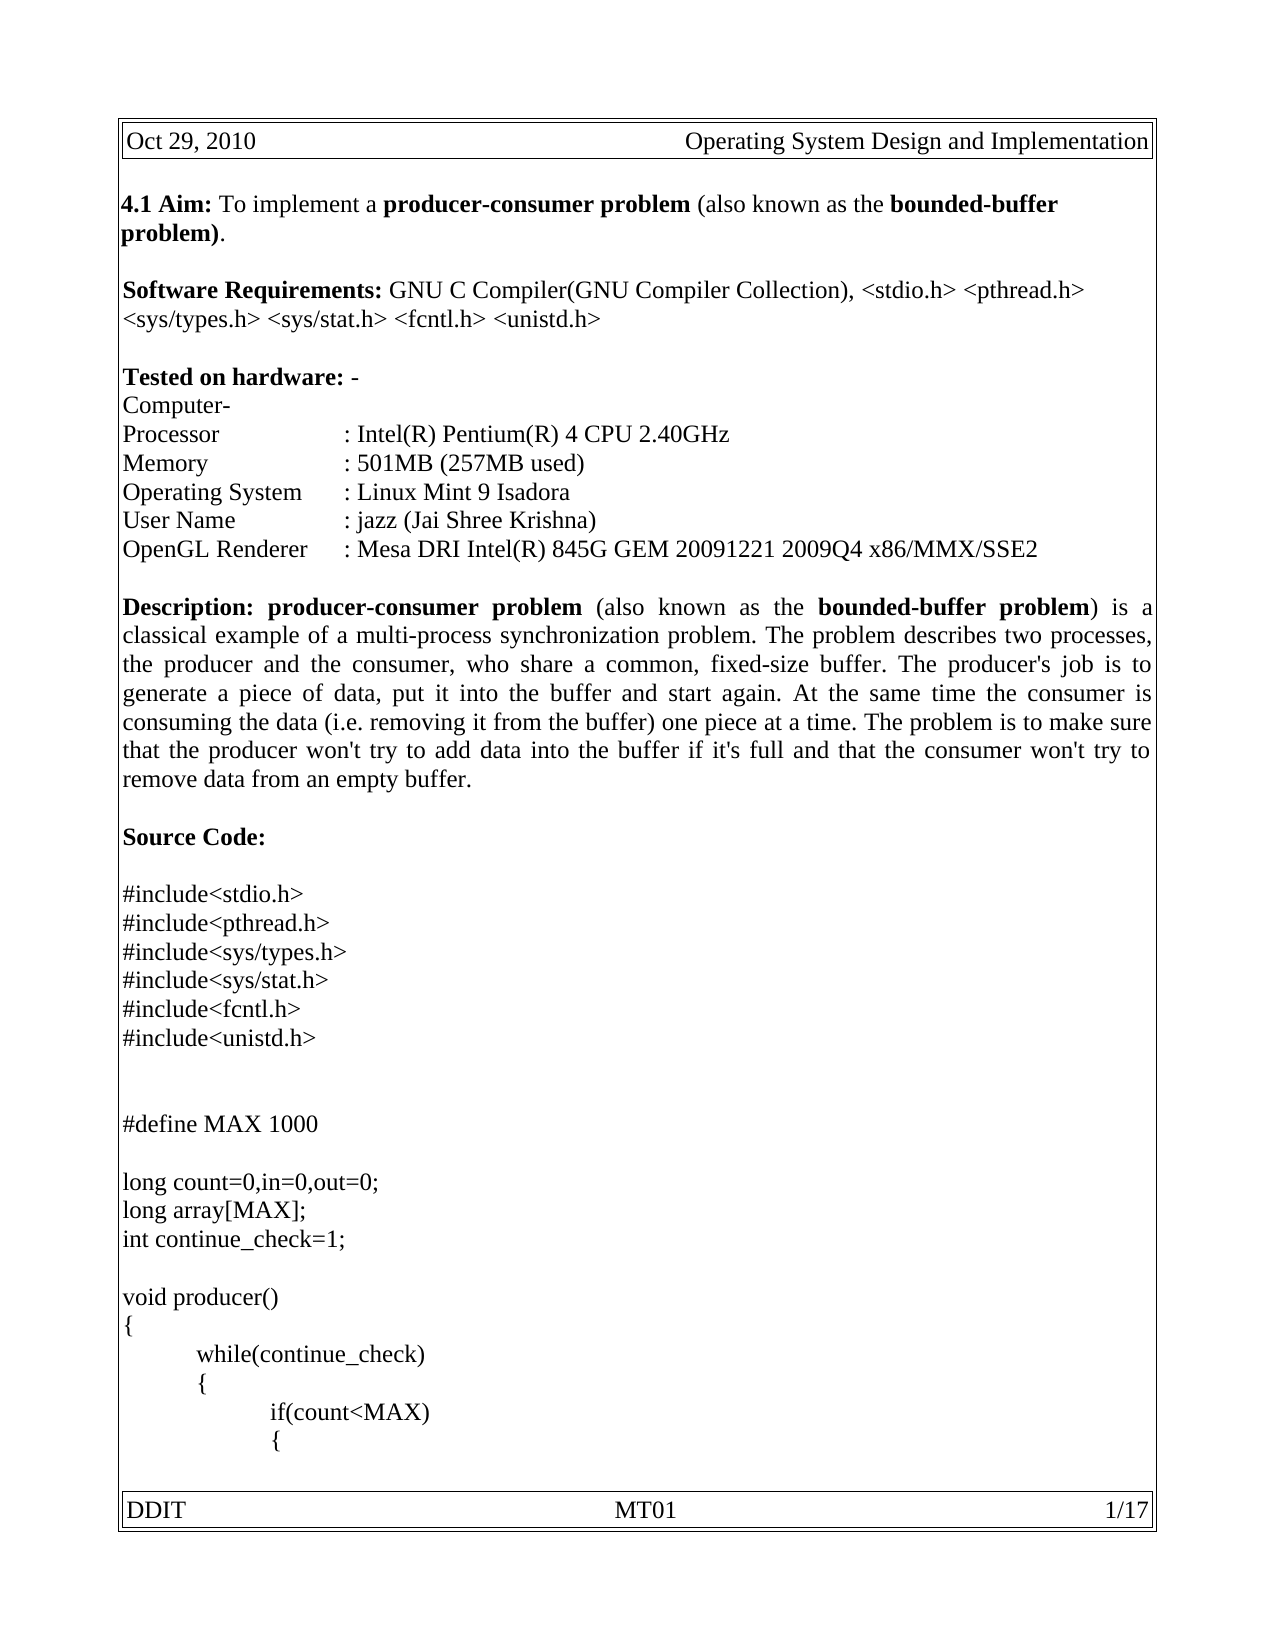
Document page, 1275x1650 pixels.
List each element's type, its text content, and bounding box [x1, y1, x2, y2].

text #include<sys/stat.h> [122, 965, 1153, 994]
text #include<fcntl.h> [122, 994, 1153, 1023]
text Description: producer-consumer problem (also known as the bounded-buffer problem) is a classical example of a multi-process synchronization problem. The problem describes two processes, the producer and the consumer, who share a common, fixed-size buffer. The producer's job is to generate a piece of data, put it into the buffer and start again. At the same time the consumer is consuming the data (i.e. removing it from the buffer) one piece at a time. The problem is to make sure that the producer won't try to add data into the buffer if it's full and that the consumer won't try to remove data from an empty buffer. [122, 592, 1153, 793]
text #define MAX 1000 [122, 1109, 1153, 1138]
text Computer- [122, 390, 1153, 419]
text Processor : Intel(R) Pentium(R) 4 CPU 2.40GHz [122, 419, 1153, 448]
list 4.1 Aim: To implement a producer-consumer problem (also known as the bounded-buffer problem). [121, 189, 1153, 247]
text { [122, 1310, 1153, 1339]
text Memory : 501MB (257MB used) [122, 448, 1153, 477]
text Software Requirements: GNU C Compiler(GNU Compiler Collection), <stdio.h> <pthread.h> <sys/types.h> <sys/stat.h> <fcntl.h> <unistd.h> [122, 275, 1153, 333]
text OpenGL Renderer : Mesa DRI Intel(R) 845G GEM 20091221 2009Q4 x86/MMX/SSE2 [122, 534, 1153, 563]
text Tested on hardware: - [122, 362, 1153, 390]
text long array[MAX]; [122, 1195, 1153, 1224]
text long count=0,in=0,out=0; [122, 1167, 1153, 1195]
text Source Code: [122, 822, 1153, 850]
text Operating System : Linux Mint 9 Isadora [122, 477, 1153, 505]
text int continue_check=1; [122, 1224, 1153, 1253]
text { [122, 1425, 1153, 1454]
text User Name : jazz (Jai Shree Krishna) [122, 505, 1153, 534]
text #include<unistd.h> [122, 1023, 1153, 1052]
text while(continue_check) [122, 1339, 1153, 1368]
text void producer() [122, 1282, 1153, 1310]
text if(count<MAX) [122, 1397, 1153, 1425]
text #include<pthread.h> [122, 908, 1153, 937]
text { [122, 1368, 1153, 1397]
text #include<sys/types.h> [122, 937, 1153, 965]
text #include<stdio.h> [122, 879, 1153, 908]
